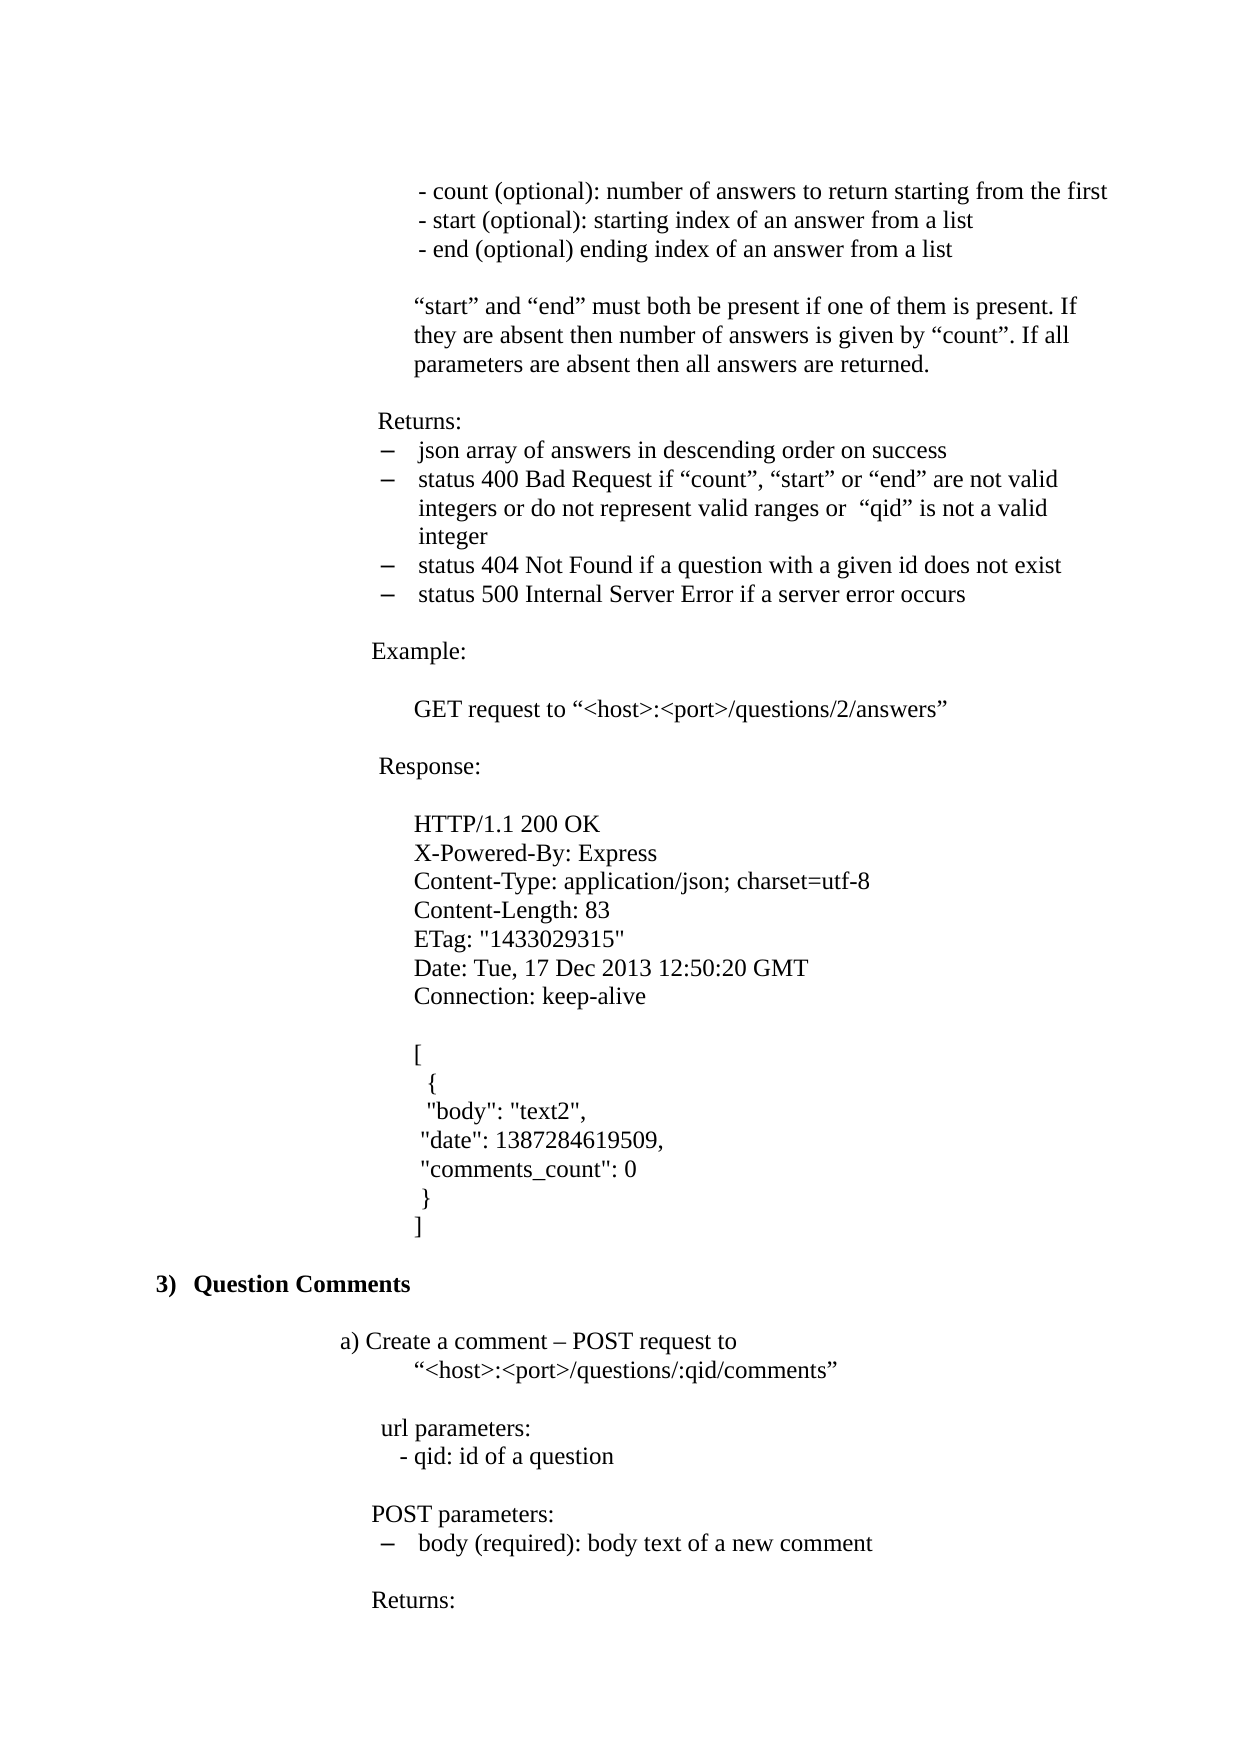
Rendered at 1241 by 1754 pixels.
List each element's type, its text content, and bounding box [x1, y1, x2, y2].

text Content-Length: 83 [118, 895, 1122, 924]
text "comments_count": 0 [118, 1154, 1122, 1183]
list status 400 Bad Request if “count”, “start” or “end” are not valid integers or do not represent valid ranges or “qid” is not a valid integer [381, 464, 1122, 550]
text X-Powered-By: Express [118, 838, 1122, 866]
text Example: [118, 636, 1122, 665]
list status 500 Internal Server Error if a server error occurs [381, 579, 1122, 636]
text POST parameters: [118, 1499, 1122, 1528]
text "date": 1387284619509, [118, 1125, 1122, 1154]
text ETag: "1433029315" [118, 924, 1122, 953]
list - end (optional) ending index of an answer from a list [381, 234, 1122, 263]
list Question Comments [156, 1269, 1122, 1298]
list - qid: id of a question [343, 1441, 1122, 1470]
text } [118, 1183, 1122, 1211]
text GET request to “<host>:<port>/questions/2/answers” [118, 694, 1122, 723]
text ] [118, 1211, 1122, 1240]
list url parameters: [343, 1413, 1122, 1441]
text Connection: keep-alive [118, 981, 1122, 1010]
text Response: [118, 751, 1122, 780]
text Returns: [118, 1585, 1122, 1614]
list - count (optional): number of answers to return starting from the first [381, 176, 1122, 205]
text "body": "text2", [118, 1096, 1122, 1125]
text { [118, 1068, 1122, 1096]
list json array of answers in descending order on success [381, 435, 1122, 464]
text “start” and “end” must both be present if one of them is present. If they are absent then number of answers is given by “count”. If all parameters are absent then all answers are returned. [118, 291, 1122, 378]
text HTTP/1.1 200 OK [118, 809, 1122, 838]
text a) Create a comment – POST request to “<host>:<port>/questions/:qid/comments” [118, 1326, 1122, 1384]
text [ [118, 1039, 1122, 1068]
text Date: Tue, 17 Dec 2013 12:50:20 GMT [118, 953, 1122, 981]
list body (required): body text of a new comment [381, 1528, 1122, 1556]
list status 404 Not Found if a question with a given id does not exist [381, 550, 1122, 579]
list - start (optional): starting index of an answer from a list [381, 205, 1122, 234]
text Returns: [118, 406, 1122, 435]
text Content-Type: application/json; charset=utf-8 [118, 866, 1122, 895]
